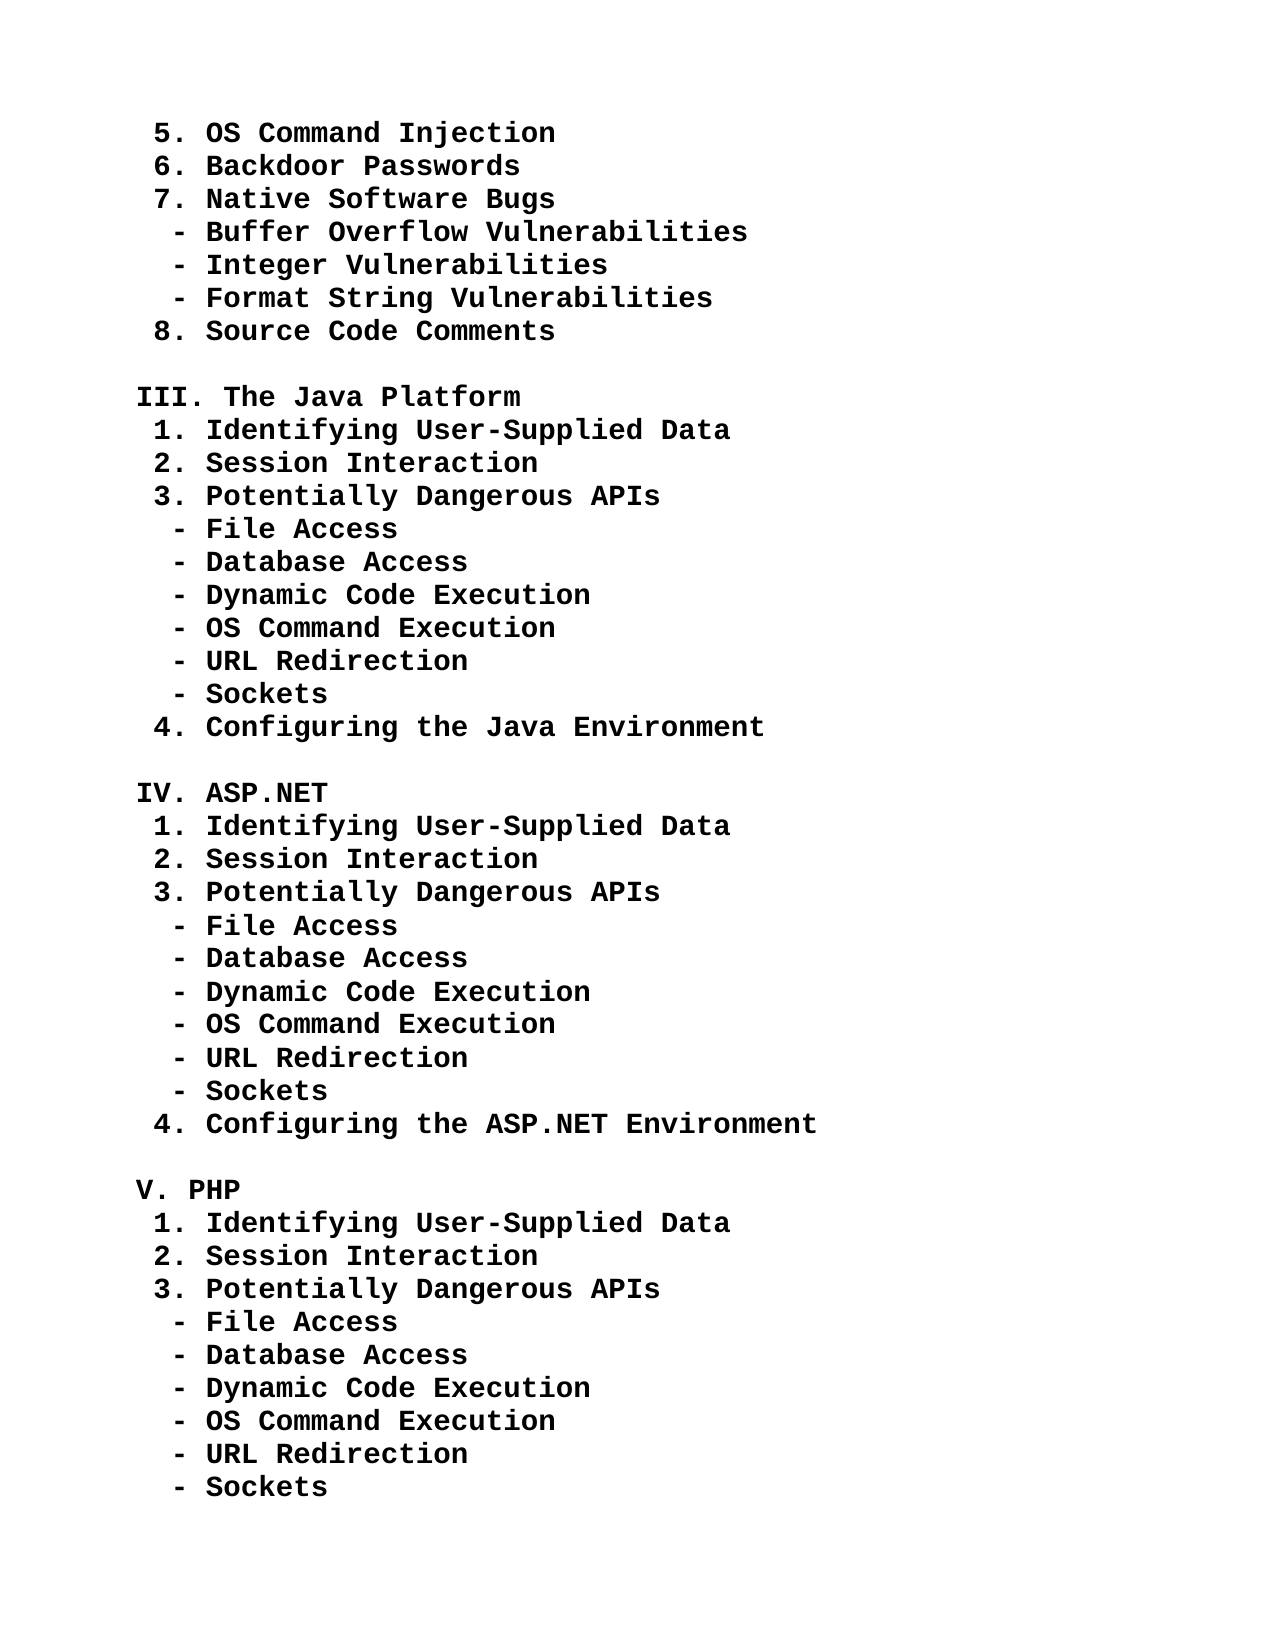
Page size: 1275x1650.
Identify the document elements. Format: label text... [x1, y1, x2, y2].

text 8. Source Code Comments [118, 316, 1157, 349]
text 4. Configuring the ASP.NET Environment [118, 1109, 1157, 1142]
text 4. Configuring the Java Environment [118, 712, 1157, 746]
text 5. OS Command Injection [118, 118, 1157, 151]
text - Sockets [118, 1472, 1157, 1505]
text 1. Identifying User-Supplied Data [118, 415, 1157, 448]
text V. PHP [118, 1175, 1157, 1208]
text IV. ASP.NET [118, 778, 1157, 812]
text - Dynamic Code Execution [118, 977, 1157, 1010]
text - Database Access [118, 944, 1157, 977]
text - Integer Vulnerabilities [118, 250, 1157, 283]
text 2. Session Interaction [118, 844, 1157, 878]
text - Buffer Overflow Vulnerabilities [118, 217, 1157, 250]
text 2. Session Interaction [118, 1241, 1157, 1274]
text - File Access [118, 514, 1157, 547]
text - URL Redirection [118, 1043, 1157, 1076]
text - OS Command Execution [118, 1406, 1157, 1439]
text - File Access [118, 911, 1157, 944]
text 7. Native Software Bugs [118, 184, 1157, 217]
text 3. Potentially Dangerous APIs [118, 1274, 1157, 1307]
text - OS Command Execution [118, 1010, 1157, 1043]
text - Dynamic Code Execution [118, 580, 1157, 613]
text III. The Java Platform [118, 382, 1157, 415]
text - Database Access [118, 1340, 1157, 1373]
text - Format String Vulnerabilities [118, 283, 1157, 316]
text - File Access [118, 1307, 1157, 1340]
text 6. Backdoor Passwords [118, 151, 1157, 184]
text - Sockets [118, 679, 1157, 712]
text - Dynamic Code Execution [118, 1373, 1157, 1406]
text 1. Identifying User-Supplied Data [118, 1208, 1157, 1241]
text 3. Potentially Dangerous APIs [118, 878, 1157, 911]
text 3. Potentially Dangerous APIs [118, 481, 1157, 514]
text - Sockets [118, 1076, 1157, 1109]
text - URL Redirection [118, 646, 1157, 679]
text - OS Command Execution [118, 613, 1157, 646]
text 1. Identifying User-Supplied Data [118, 812, 1157, 844]
text - URL Redirection [118, 1439, 1157, 1472]
text 2. Session Interaction [118, 448, 1157, 481]
text - Database Access [118, 547, 1157, 580]
